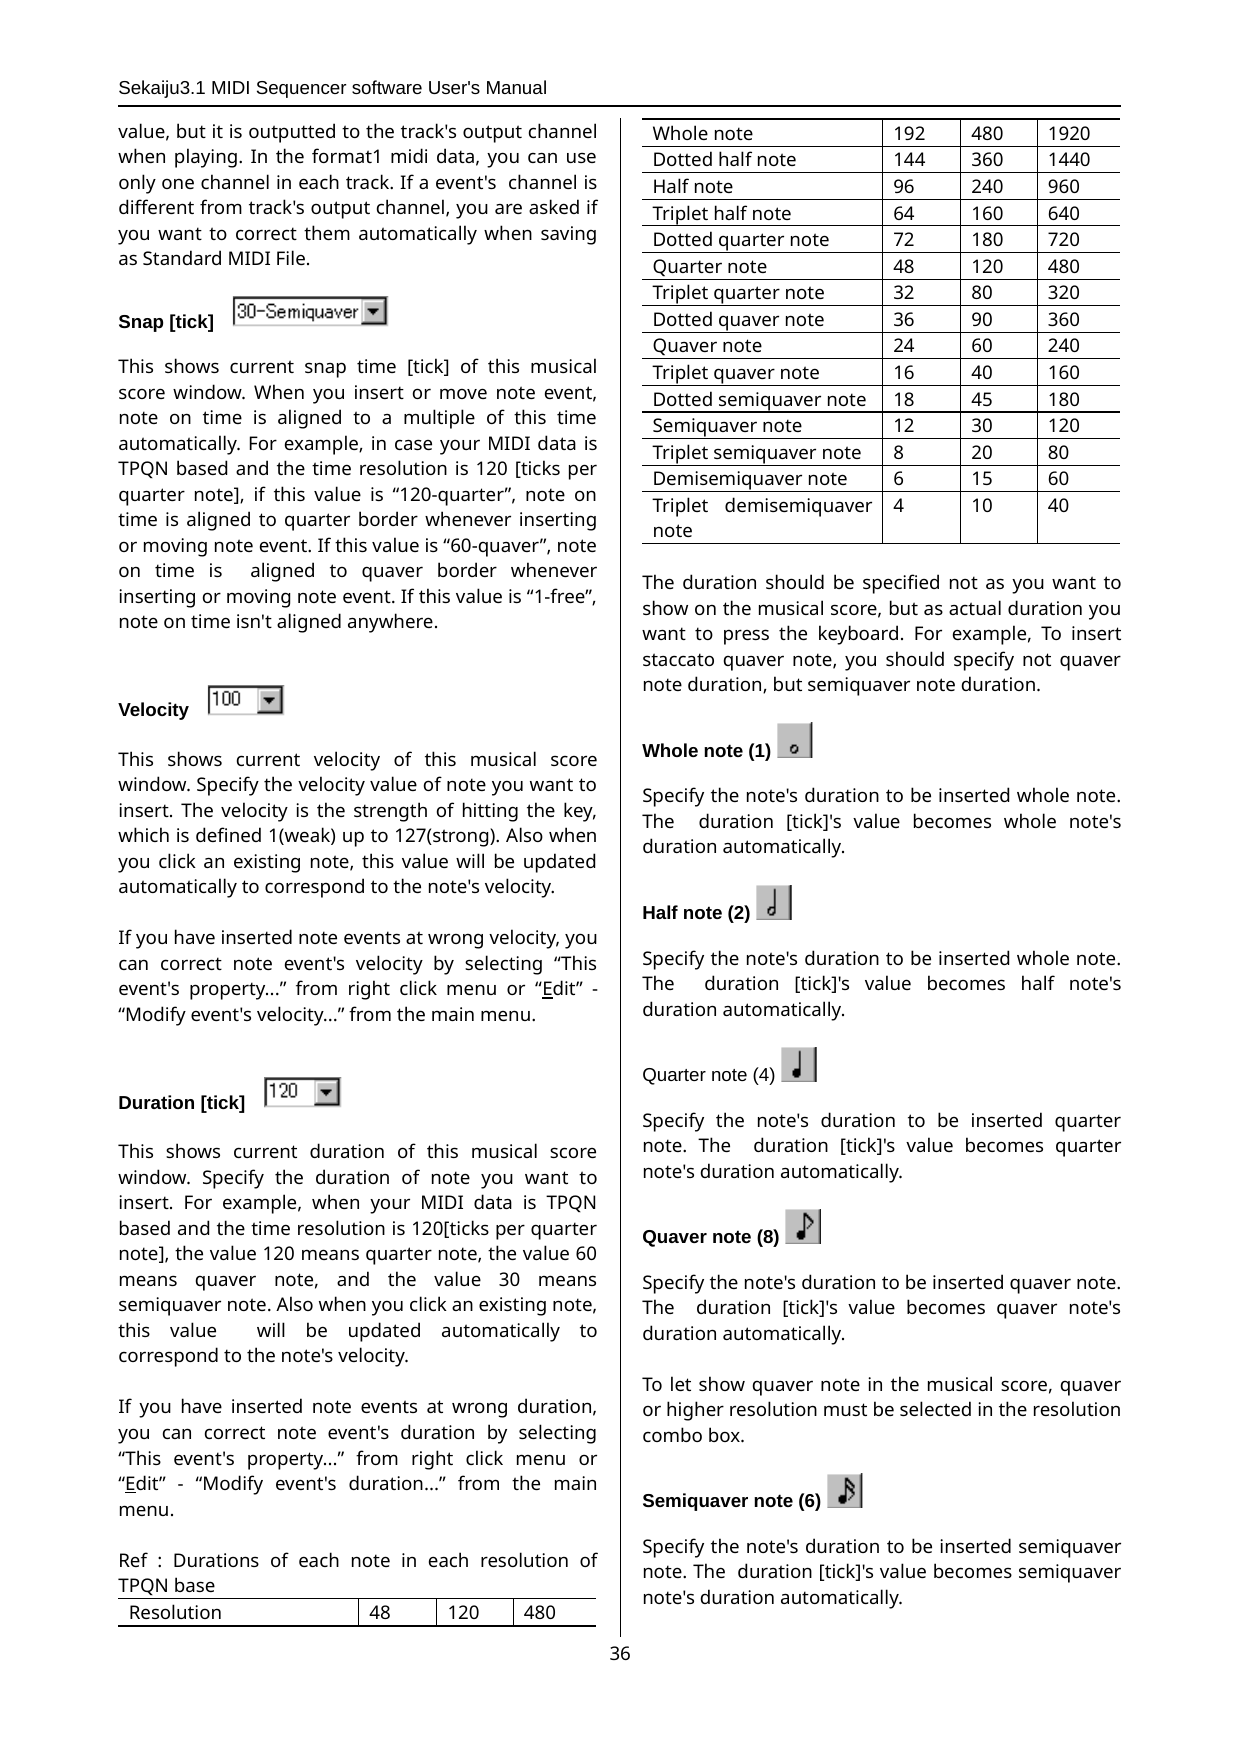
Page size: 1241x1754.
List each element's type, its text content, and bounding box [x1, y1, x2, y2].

text This shows current duration of this musical score window. Specify the duration of note you want to insert. For example, when your MIDI data is TPQN based and the time resolution is 120[ticks per quarter note], the value 120 means quarter note, the value 60 means quaver note, and the value 30 means semiquaver note. Also when you click an existing note, this value will be updated automatically to correspond to the note's velocity. [118, 1138, 598, 1368]
table_cell 90 [961, 306, 1037, 332]
text Velocity [118, 685, 598, 721]
table_cell 24 [883, 333, 960, 358]
table_cell Triplet half note [642, 200, 882, 225]
table_cell 320 [1038, 280, 1120, 305]
table_cell 30 [961, 413, 1037, 438]
text Specify the note's duration to be inserted whole note. The duration [tick]'s value becomes half note's duration automatically. [642, 945, 1122, 1021]
picture [207, 685, 286, 717]
table_cell 120 [1038, 413, 1120, 438]
table_cell Semiquaver note [642, 413, 882, 438]
table_header 120 [437, 1599, 513, 1624]
table_cell 360 [1038, 306, 1120, 332]
table_cell 15 [961, 466, 1037, 491]
table_cell 64 [883, 200, 960, 225]
table_cell 80 [1038, 439, 1120, 464]
table_cell Half note [642, 173, 882, 199]
text Snap [tick] [118, 297, 598, 332]
table_cell Triplet demisemiquaver note [642, 492, 882, 543]
table_cell 96 [883, 173, 960, 199]
table_cell 32 [883, 280, 960, 305]
table_cell 20 [961, 439, 1037, 464]
table_cell Whole note [642, 120, 882, 146]
picture [264, 1077, 343, 1109]
table_cell 480 [1038, 253, 1120, 278]
table_cell 12 [883, 413, 960, 438]
text Quaver note (8) [642, 1209, 1122, 1247]
table_cell 60 [961, 333, 1037, 358]
table_cell Dotted semiquaver note [642, 386, 882, 411]
table_cell 240 [961, 173, 1037, 199]
text This shows current velocity of this musical score window. Specify the velocity value of note you want to insert. The velocity is the strength of hitting the key, which is defined 1(weak) up to 127(strong). Also when you click an existing note, this value will be updated automatically to correspond to the note's velocity. [118, 746, 598, 899]
text This shows current snap time [tick] of this musical score window. When you insert or move note event, note on time is aligned to a multiple of this time automatically. For example, in case your MIDI data is TPQN based and the time resolution is 120 [ticks per quarter note], if this value is “120-quarter”, note on time is aligned to quarter border whenever inserting or moving note event. If this value is “60-quaver”, note on time is aligned to quaver border whenever inserting or moving note event. If this value is “1-free”, note on time isn't aligned anywhere. [118, 353, 598, 634]
table_header 48 [359, 1599, 436, 1624]
table_cell 720 [1038, 226, 1120, 252]
table_cell 48 [883, 253, 960, 278]
text Specify the note's duration to be inserted quarter note. The duration [tick]'s value becomes quarter note's duration automatically. [642, 1107, 1122, 1183]
table_cell Triplet quaver note [642, 359, 882, 385]
table_header Resolution [118, 1599, 358, 1624]
table_cell 480 [961, 120, 1037, 146]
table_cell 18 [883, 386, 960, 411]
text Specify the note's duration to be inserted quaver note. The duration [tick]'s value becomes quaver note's duration automatically. [642, 1269, 1122, 1346]
table_cell 8 [883, 439, 960, 464]
text Half note (2) [642, 885, 1122, 923]
table_cell 60 [1038, 466, 1120, 491]
text Specify the note's duration to be inserted semiquaver note. The duration [tick]'s value becomes semiquaver note's duration automatically. [642, 1533, 1122, 1610]
table_cell 1440 [1038, 147, 1120, 172]
table_cell Demisemiquaver note [642, 466, 882, 491]
table_cell 192 [883, 120, 960, 146]
table_cell 180 [961, 226, 1037, 252]
table_cell 180 [1038, 386, 1120, 411]
text Whole note (1) [642, 723, 1122, 761]
table_cell 4 [883, 492, 960, 543]
table_cell 72 [883, 226, 960, 252]
table_cell 40 [961, 359, 1037, 385]
table_header 480 [514, 1599, 596, 1624]
text To let show quaver note in the musical score, quaver or higher resolution must be selected in the resolution combo box. [642, 1371, 1122, 1448]
table_cell Quaver note [642, 333, 882, 358]
text value, but it is outputted to the track's output channel when playing. In the format1 midi data, you can use only one channel in each track. If a event's channel is different from track's output channel, you are asked if you want to correct them automatically when saving as Standard MIDI File. [118, 118, 598, 271]
table_cell 16 [883, 359, 960, 385]
text Ref : Durations of each note in each resolution of TPQN base [118, 1547, 598, 1598]
table_cell 10 [961, 492, 1037, 543]
table_cell Triplet quarter note [642, 280, 882, 305]
table_cell 36 [883, 306, 960, 332]
text Semiquaver note (6) [642, 1473, 1122, 1512]
text Specify the note's duration to be inserted whole note. The duration [tick]'s value becomes whole note's duration automatically. [642, 783, 1122, 859]
table_cell Dotted half note [642, 147, 882, 172]
table_cell 240 [1038, 333, 1120, 358]
table_cell 6 [883, 466, 960, 491]
text If you have inserted note events at wrong duration, you can correct note event's duration by selecting “This event's property...” from right click menu or “Edit” - “Modify event's duration...” from the main menu. [118, 1394, 598, 1521]
picture [232, 296, 389, 328]
table_cell 160 [961, 200, 1037, 225]
table_cell 640 [1038, 200, 1120, 225]
table_cell 80 [961, 280, 1037, 305]
table_cell Dotted quaver note [642, 306, 882, 332]
table_cell 144 [883, 147, 960, 172]
table_cell 120 [961, 253, 1037, 278]
table_cell 160 [1038, 359, 1120, 385]
table_cell Triplet semiquaver note [642, 439, 882, 464]
table_cell 1920 [1038, 120, 1120, 146]
table_cell Quarter note [642, 253, 882, 278]
table_cell 40 [1038, 492, 1120, 543]
table_cell Dotted quarter note [642, 226, 882, 252]
table_cell 960 [1038, 173, 1120, 199]
text Quarter note (4) [642, 1047, 1122, 1085]
table_cell 360 [961, 147, 1037, 172]
text If you have inserted note events at wrong velocity, you can correct note event's velocity by selecting “This event's property...” from right click menu or “Edit” - “Modify event's velocity...” from the main menu. [118, 925, 598, 1027]
text Duration [tick] [118, 1078, 598, 1113]
text The duration should be specified not as you want to show on the musical score, but as actual duration you want to press the keyboard. For example, To insert staccato quaver note, you should specify not quaver note duration, but semiquaver note duration. [642, 570, 1122, 697]
table_cell 45 [961, 386, 1037, 411]
